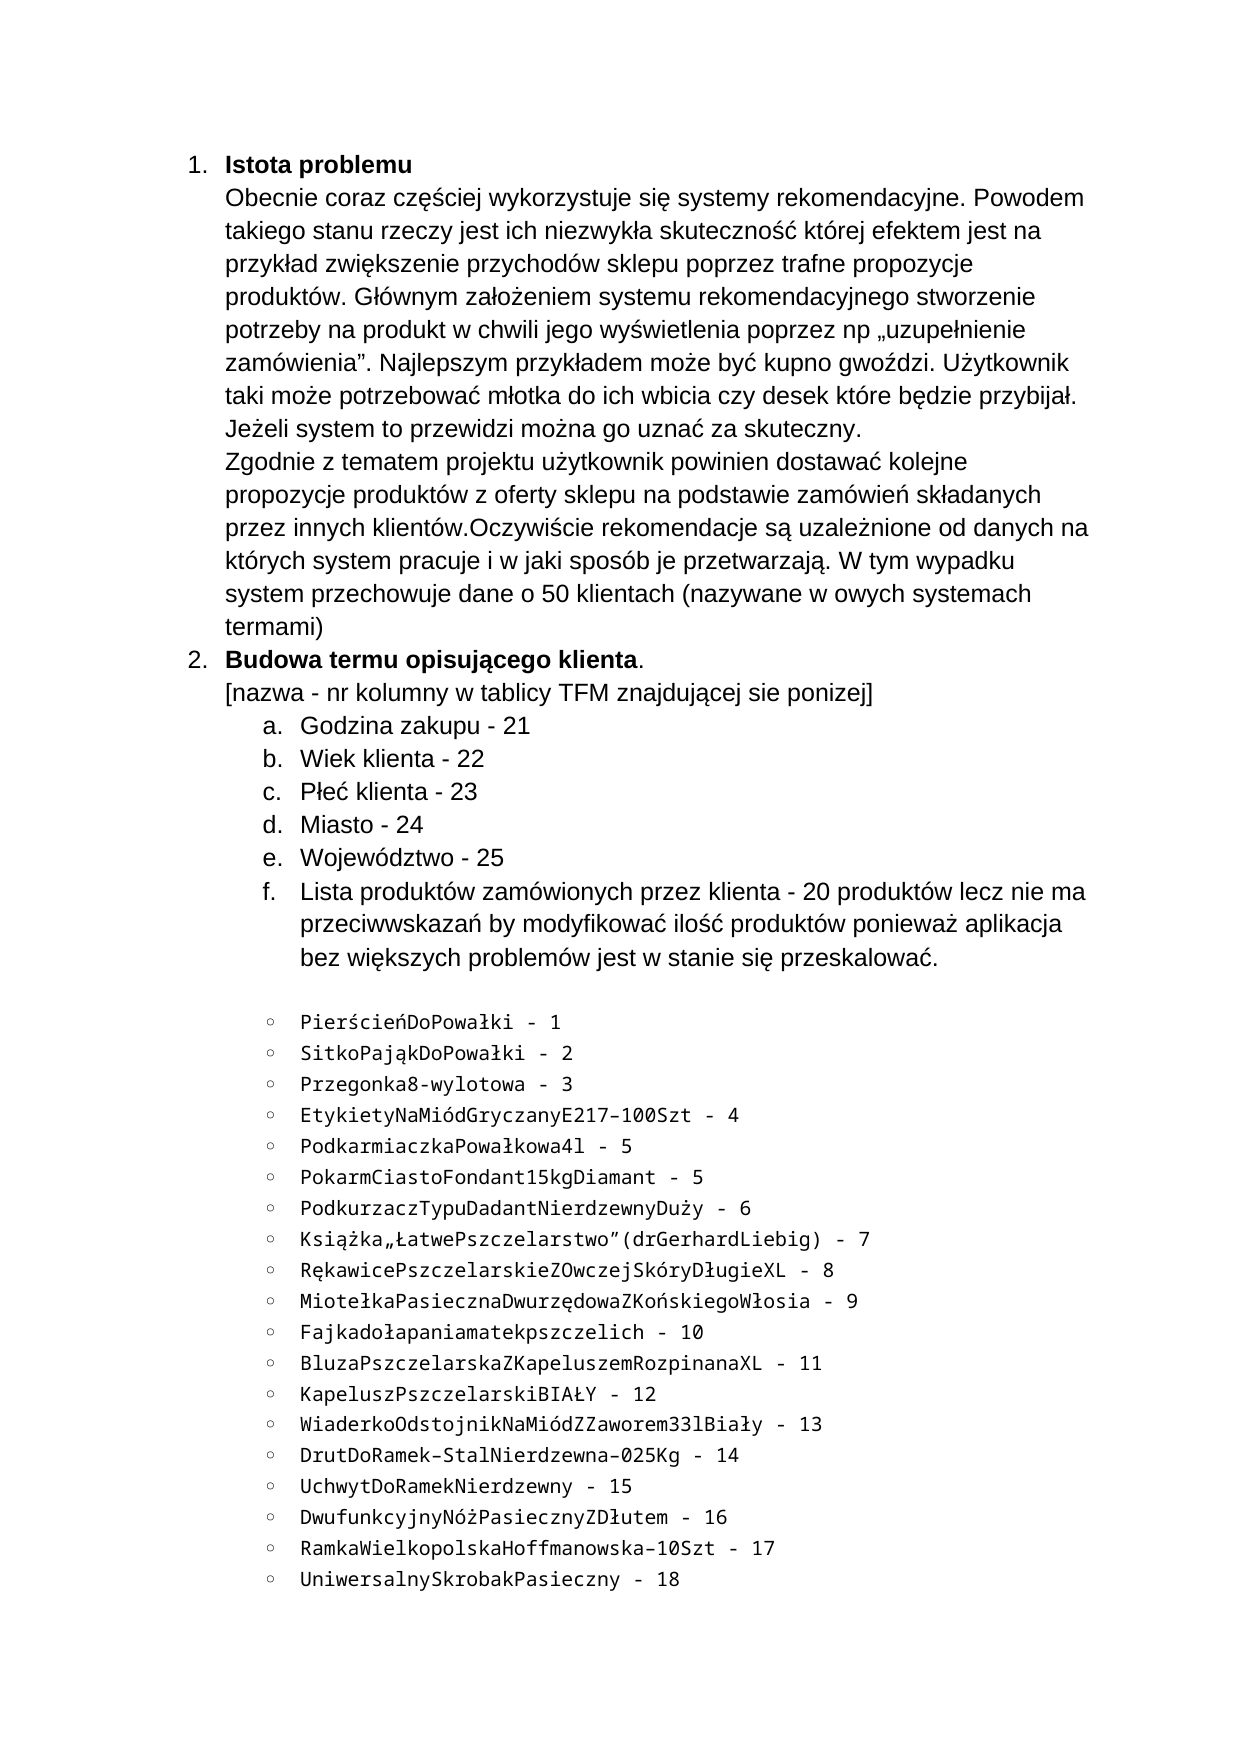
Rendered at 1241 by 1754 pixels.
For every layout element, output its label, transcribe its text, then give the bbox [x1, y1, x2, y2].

list SitkoPająkDoPowałki - 2 [262, 1039, 1090, 1066]
list UchwytDoRamekNierdzewny - 15 [262, 1473, 1090, 1499]
list BluzaPszczelarskaZKapeluszemRozpinanaXL - 11 [262, 1349, 1090, 1376]
list Województwo - 25 [262, 843, 1090, 872]
list PodkarmiaczkaPowałkowa4l - 5 [262, 1132, 1090, 1159]
list Płeć klienta - 23 [262, 777, 1090, 806]
list Budowa termu opisującego klienta. [nazwa - nr kolumny w tablicy TFM znajdującej sie ponizej] [187, 645, 1090, 707]
list DrutDoRamek–StalNierdzewna–025Kg - 14 [262, 1442, 1090, 1469]
list PokarmCiastoFondant15kgDiamant - 5 [262, 1163, 1090, 1190]
list EtykietyNaMiódGryczanyE217–100Szt - 4 [262, 1101, 1090, 1128]
list Wiek klienta - 22 [262, 744, 1090, 773]
list Fajkadołapaniamatekpszczelich - 10 [262, 1318, 1090, 1345]
list KapeluszPszczelarskiBIAŁY - 12 [262, 1380, 1090, 1407]
list Lista produktów zamówionych przez klienta - 20 produktów lecz nie ma przeciwwskazań by modyfikować ilość produktów ponieważ aplikacja bez większych problemów jest w stanie się przeskalować. [262, 876, 1090, 1004]
list PodkurzaczTypuDadantNierdzewnyDuży - 6 [262, 1194, 1090, 1221]
list RękawicePszczelarskieZOwczejSkóryDługieXL - 8 [262, 1256, 1090, 1283]
list Przegonka8-wylotowa - 3 [262, 1070, 1090, 1097]
list RamkaWielkopolskaHoffmanowska–10Szt - 17 [262, 1534, 1090, 1561]
list PierścieńDoPowałki - 1 [262, 1008, 1090, 1036]
list DwufunkcyjnyNóżPasiecznyZDłutem - 16 [262, 1503, 1090, 1531]
list Istota problemu Obecnie coraz częściej wykorzystuje się systemy rekomendacyjne. Powodem takiego stanu rzeczy jest ich niezwykła skuteczność której efektem jest na przykład zwiększenie przychodów sklepu poprzez trafne propozycje produktów. Głównym założeniem systemu rekomendacyjnego stworzenie potrzeby na produkt w chwili jego wyświetlenia poprzez np „uzupełnienie zamówienia”. Najlepszym przykładem może być kupno gwoździ. Użytkownik taki może potrzebować młotka do ich wbicia czy desek które będzie przybijał. Jeżeli system to przewidzi można go uznać za skuteczny. Zgodnie z tematem projektu użytkownik powinien dostawać kolejne propozycje produktów z oferty sklepu na podstawie zamówień składanych przez innych klientów.Oczywiście rekomendacje są uzależnione od danych na których system pracuje i w jaki sposób je przetwarzają. W tym wypadku system przechowuje dane o 50 klientach (nazywane w owych systemach termami) [187, 150, 1090, 641]
list MiotełkaPasiecznaDwurzędowaZKońskiegoWłosia - 9 [262, 1287, 1090, 1314]
list UniwersalnySkrobakPasieczny - 18 [262, 1565, 1090, 1592]
list Godzina zakupu - 21 [262, 711, 1090, 740]
list Książka„ŁatwePszczelarstwo”(drGerhardLiebig) - 7 [262, 1225, 1090, 1252]
list Miasto - 24 [262, 810, 1090, 839]
list WiaderkoOdstojnikNaMiódZZaworem33lBiały - 13 [262, 1411, 1090, 1438]
